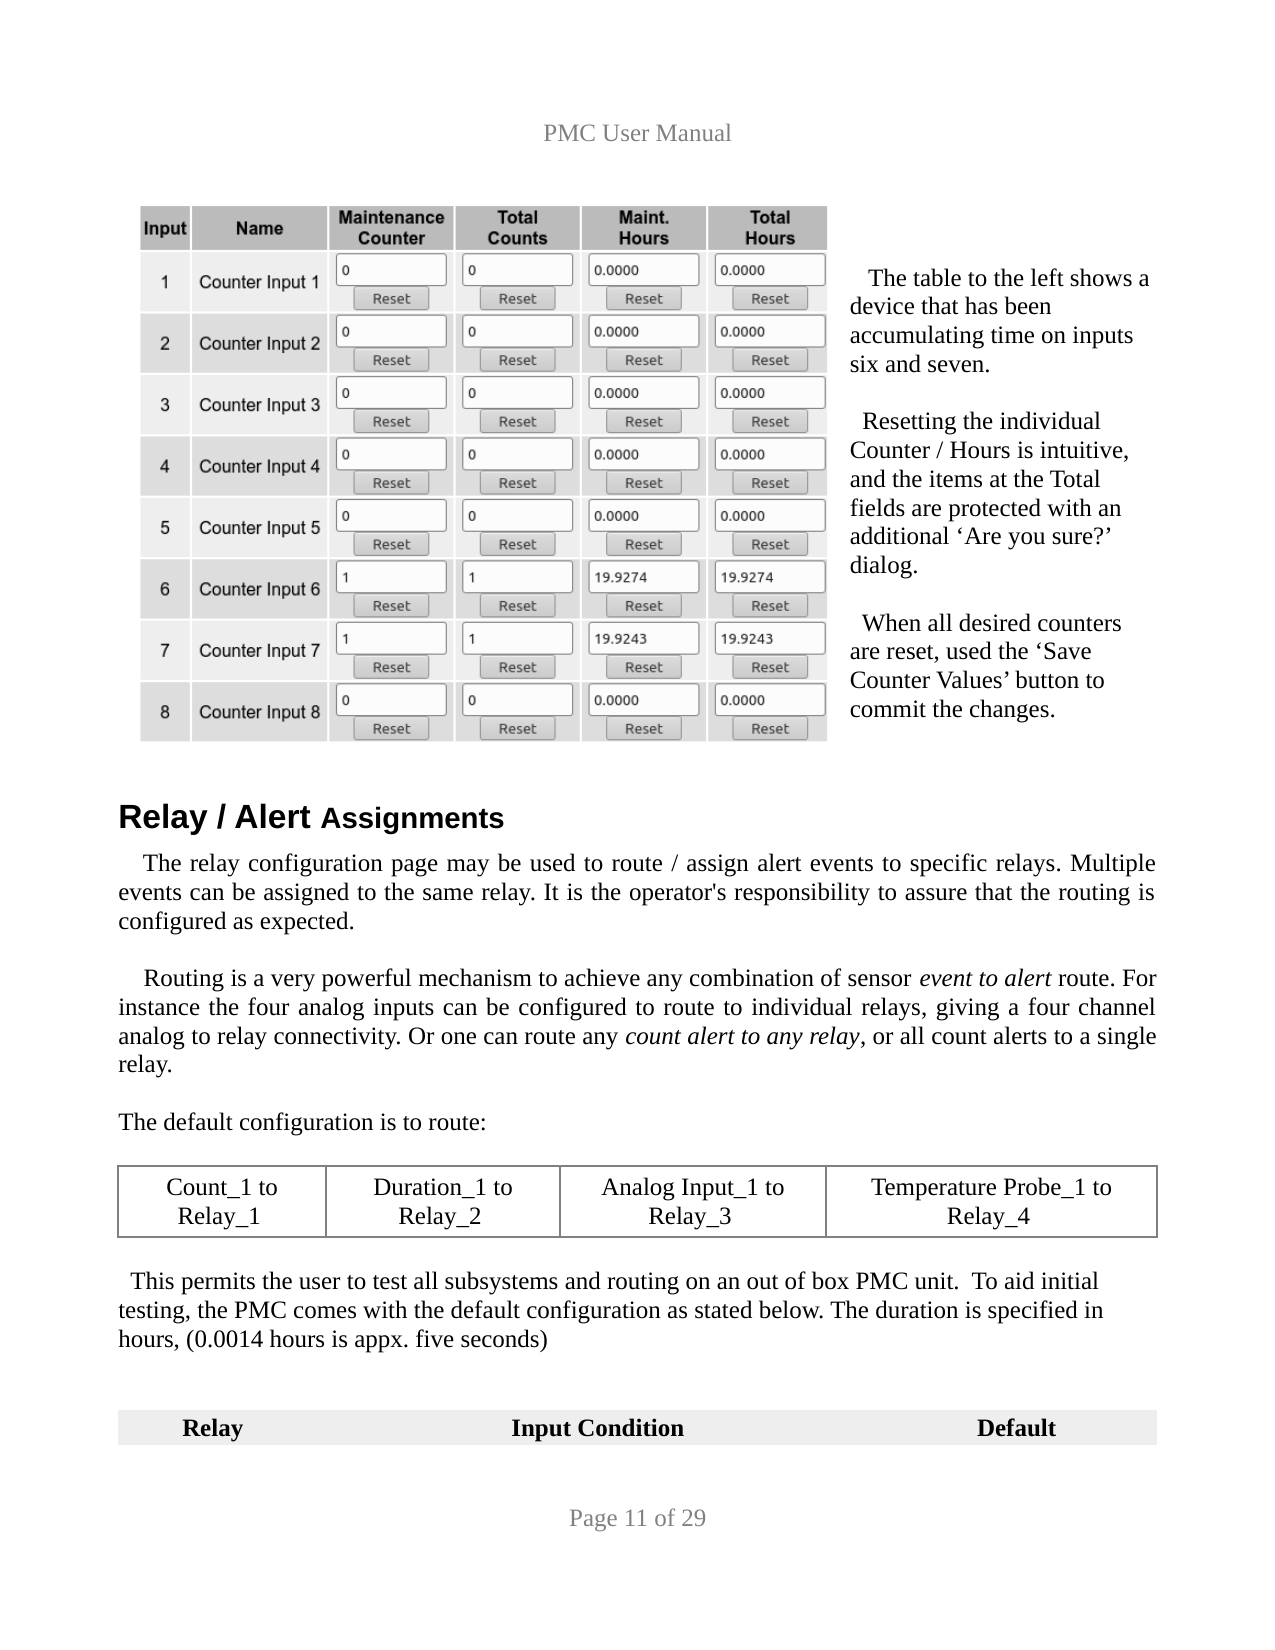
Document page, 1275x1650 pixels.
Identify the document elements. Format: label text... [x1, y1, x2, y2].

text The relay configuration page may be used to route / assign alert events to specific relays. Multiple events can be assigned to the same relay. It is the operator's responsibility to assure that the routing is configured as expected. [118, 848, 1157, 934]
table_header Relay [118, 1410, 313, 1445]
table_header Analog Input_1 to Relay_3 [561, 1167, 825, 1236]
table_header The table to the left shows a device that has been accumulating time on inputs six and seven. Resetting the individual Counter / Hours is intuitive, and the items at the Total fields are protected with an additional ‘Are you sure?’ dialog. When all desired counters are reset, used the ‘Save Counter Values’ button to commit the changes. [850, 205, 1157, 776]
text The default configuration is to route: [118, 1107, 1157, 1136]
table_header Input Condition [313, 1410, 882, 1445]
subtitle Relay / Alert Assignments [118, 797, 1157, 836]
table_header Temperature Probe_1 to Relay_4 [827, 1167, 1156, 1236]
table_header Duration_1 to Relay_2 [327, 1167, 559, 1236]
text Routing is a very powerful mechanism to achieve any combination of sensor event to alert route. For instance the four analog inputs can be configured to route to individual relays, giving a four channel analog to relay connectivity. Or one can route any count alert to any relay, or all count alerts to a single relay. [118, 963, 1157, 1078]
table_header Count_1 to Relay_1 [119, 1167, 325, 1236]
text This permits the user to test all subsystems and routing on an out of box PMC unit. To aid initial testing, the PMC comes with the default configuration as stated below. The duration is specified in hours, (0.0014 hours is appx. five seconds) [118, 1266, 1157, 1353]
table_header Default [882, 1410, 1157, 1445]
table_header [118, 205, 849, 776]
picture [135, 205, 828, 748]
